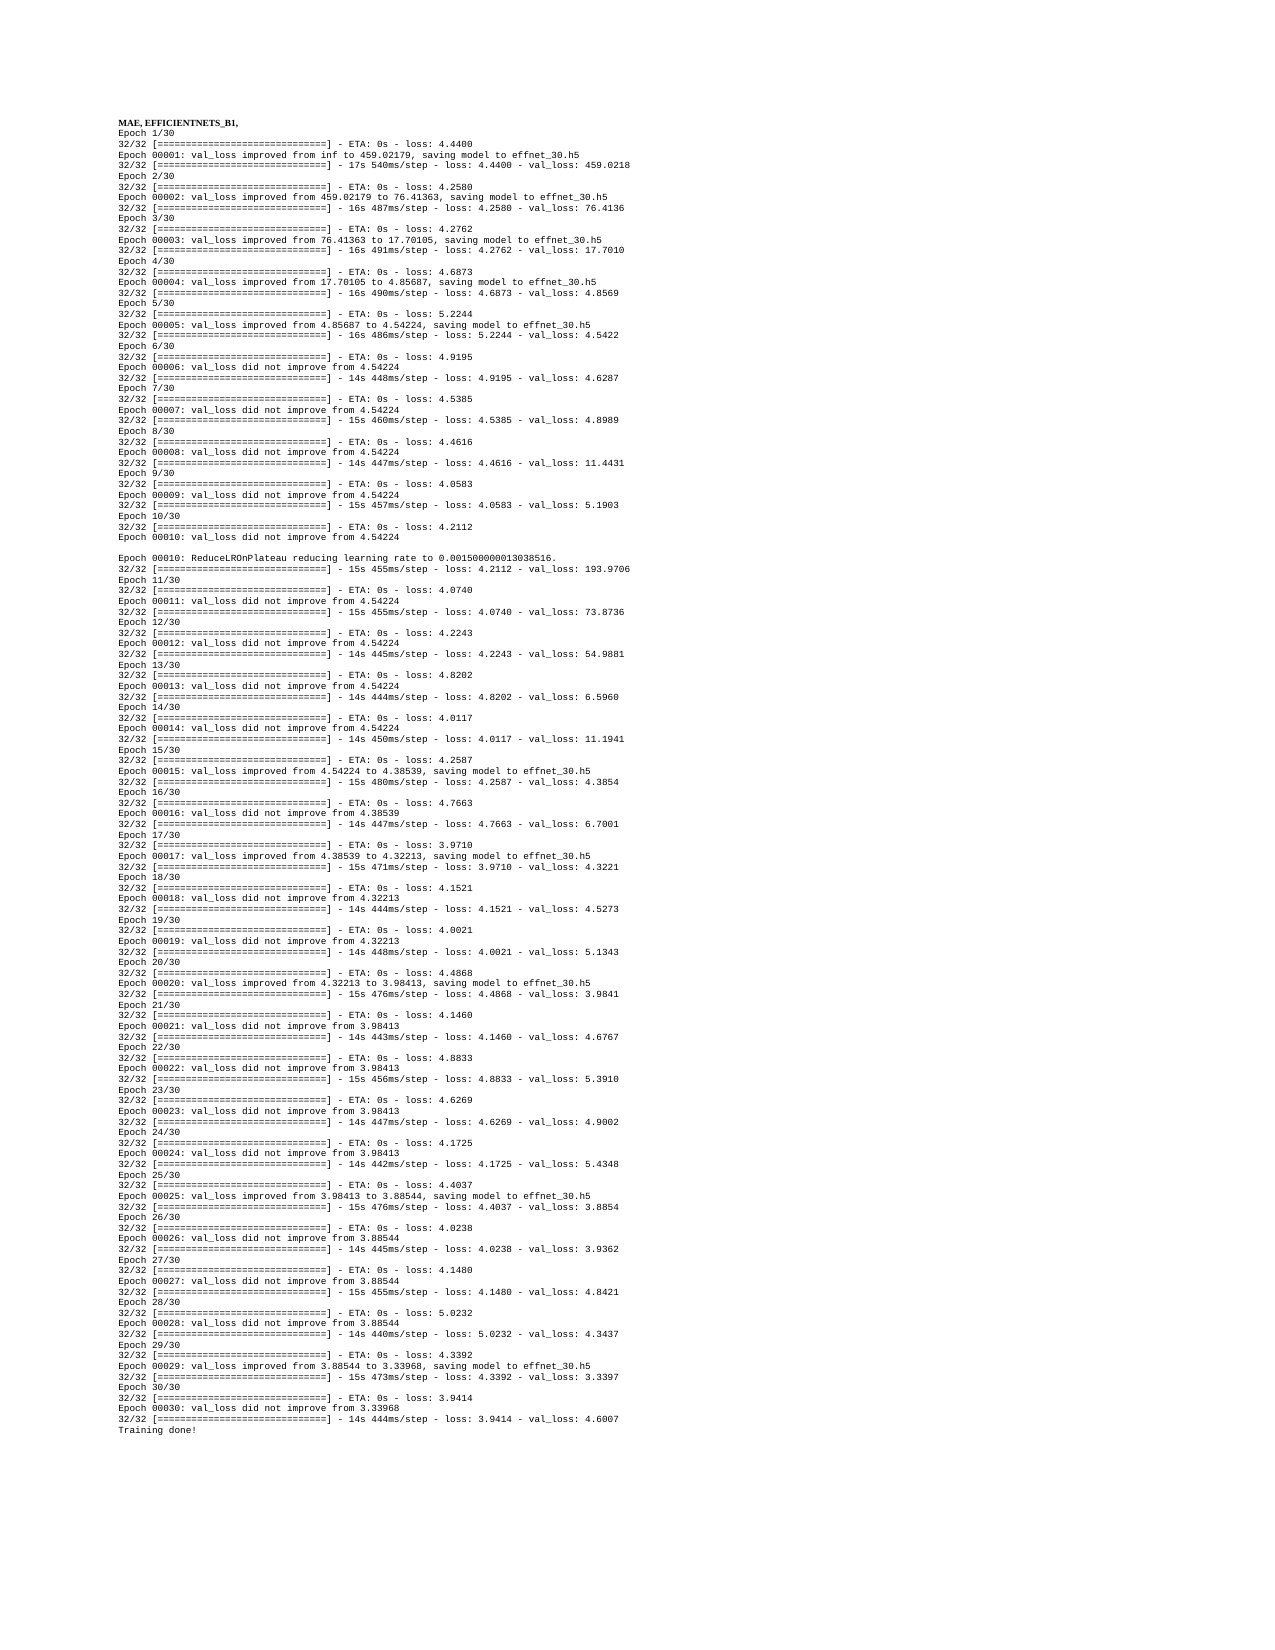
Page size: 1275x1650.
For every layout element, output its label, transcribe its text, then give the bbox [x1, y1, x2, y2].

text 32/32 [==============================] - 16s 490ms/step - loss: 4.6873 - val_loss: 4.8569 [118, 288, 1157, 299]
text 32/32 [==============================] - 16s 486ms/step - loss: 5.2244 - val_loss: 4.5422 [118, 331, 1157, 341]
text Epoch 00017: val_loss improved from 4.38539 to 4.32213, saving model to effnet_30.h5 [118, 851, 1157, 862]
text 32/32 [==============================] - 15s 456ms/step - loss: 4.8833 - val_loss: 5.3910 [118, 1074, 1157, 1085]
text Epoch 3/30 [118, 214, 1157, 224]
text 32/32 [==============================] - ETA: 0s - loss: 4.9195 [118, 352, 1157, 363]
text 32/32 [==============================] - 15s 476ms/step - loss: 4.4037 - val_loss: 3.8854 [118, 1202, 1157, 1213]
text 32/32 [==============================] - 15s 457ms/step - loss: 4.0583 - val_loss: 5.1903 [118, 501, 1157, 511]
text Epoch 6/30 [118, 341, 1157, 352]
text 32/32 [==============================] - 14s 444ms/step - loss: 4.1521 - val_loss: 4.5273 [118, 904, 1157, 915]
text 32/32 [==============================] - ETA: 0s - loss: 4.2762 [118, 224, 1157, 235]
text Epoch 16/30 [118, 788, 1157, 798]
text Epoch 00010: val_loss did not improve from 4.54224 [118, 533, 1157, 543]
text Epoch 00020: val_loss improved from 4.32213 to 3.98413, saving model to effnet_30.h5 [118, 979, 1157, 989]
text Epoch 00003: val_loss improved from 76.41363 to 17.70105, saving model to effnet_30.h5 [118, 235, 1157, 246]
text Epoch 30/30 [118, 1383, 1157, 1393]
text 32/32 [==============================] - ETA: 0s - loss: 4.1480 [118, 1266, 1157, 1276]
text 32/32 [==============================] - 16s 491ms/step - loss: 4.2762 - val_loss: 17.7010 [118, 246, 1157, 256]
text Epoch 5/30 [118, 299, 1157, 309]
text Epoch 19/30 [118, 915, 1157, 926]
text 32/32 [==============================] - ETA: 0s - loss: 4.0021 [118, 926, 1157, 936]
text Epoch 29/30 [118, 1340, 1157, 1351]
text Epoch 00010: ReduceLROnPlateau reducing learning rate to 0.001500000013038516. [118, 554, 1157, 564]
text 32/32 [==============================] - 14s 450ms/step - loss: 4.0117 - val_loss: 11.1941 [118, 734, 1157, 745]
text 32/32 [==============================] - 16s 487ms/step - loss: 4.2580 - val_loss: 76.4136 [118, 203, 1157, 214]
text Epoch 00012: val_loss did not improve from 4.54224 [118, 639, 1157, 649]
text 32/32 [==============================] - 14s 444ms/step - loss: 3.9414 - val_loss: 4.6007 [118, 1414, 1157, 1425]
text 32/32 [==============================] - ETA: 0s - loss: 4.2587 [118, 756, 1157, 766]
text 32/32 [==============================] - ETA: 0s - loss: 4.4400 [118, 139, 1157, 150]
text Epoch 20/30 [118, 958, 1157, 968]
text Epoch 00015: val_loss improved from 4.54224 to 4.38539, saving model to effnet_30.h5 [118, 766, 1157, 777]
text Epoch 00007: val_loss did not improve from 4.54224 [118, 405, 1157, 416]
text Epoch 00008: val_loss did not improve from 4.54224 [118, 448, 1157, 458]
text Epoch 27/30 [118, 1255, 1157, 1266]
text Epoch 00018: val_loss did not improve from 4.32213 [118, 894, 1157, 904]
text Epoch 23/30 [118, 1085, 1157, 1096]
text 32/32 [==============================] - 14s 444ms/step - loss: 4.8202 - val_loss: 6.5960 [118, 692, 1157, 703]
text Epoch 28/30 [118, 1298, 1157, 1308]
text Epoch 1/30 [118, 129, 1157, 139]
text Epoch 00004: val_loss improved from 17.70105 to 4.85687, saving model to effnet_30.h5 [118, 278, 1157, 288]
text Epoch 8/30 [118, 426, 1157, 437]
text Epoch 00016: val_loss did not improve from 4.38539 [118, 809, 1157, 819]
text Epoch 00006: val_loss did not improve from 4.54224 [118, 363, 1157, 373]
text Epoch 00002: val_loss improved from 459.02179 to 76.41363, saving model to effnet_30.h5 [118, 193, 1157, 203]
text Epoch 00022: val_loss did not improve from 3.98413 [118, 1064, 1157, 1074]
text 32/32 [==============================] - ETA: 0s - loss: 4.1521 [118, 883, 1157, 894]
text 32/32 [==============================] - 14s 448ms/step - loss: 4.9195 - val_loss: 4.6287 [118, 373, 1157, 384]
text Epoch 10/30 [118, 511, 1157, 522]
text 32/32 [==============================] - 14s 447ms/step - loss: 4.6269 - val_loss: 4.9002 [118, 1117, 1157, 1128]
text 32/32 [==============================] - 15s 460ms/step - loss: 4.5385 - val_loss: 4.8989 [118, 416, 1157, 426]
text Epoch 24/30 [118, 1128, 1157, 1138]
text 32/32 [==============================] - ETA: 0s - loss: 3.9710 [118, 841, 1157, 851]
text 32/32 [==============================] - ETA: 0s - loss: 4.5385 [118, 394, 1157, 405]
text 32/32 [==============================] - 15s 455ms/step - loss: 4.0740 - val_loss: 73.8736 [118, 607, 1157, 618]
text Epoch 00023: val_loss did not improve from 3.98413 [118, 1106, 1157, 1117]
text 32/32 [==============================] - 15s 455ms/step - loss: 4.1480 - val_loss: 4.8421 [118, 1287, 1157, 1298]
text 32/32 [==============================] - ETA: 0s - loss: 4.1725 [118, 1138, 1157, 1149]
text Epoch 11/30 [118, 575, 1157, 586]
text Epoch 00024: val_loss did not improve from 3.98413 [118, 1149, 1157, 1159]
text Epoch 4/30 [118, 256, 1157, 267]
text 32/32 [==============================] - ETA: 0s - loss: 4.0238 [118, 1223, 1157, 1234]
text Epoch 18/30 [118, 873, 1157, 883]
text 32/32 [==============================] - ETA: 0s - loss: 4.0583 [118, 479, 1157, 490]
text Epoch 00025: val_loss improved from 3.98413 to 3.88544, saving model to effnet_30.h5 [118, 1191, 1157, 1202]
text 32/32 [==============================] - 14s 440ms/step - loss: 5.0232 - val_loss: 4.3437 [118, 1329, 1157, 1340]
text Epoch 21/30 [118, 1000, 1157, 1011]
text 32/32 [==============================] - ETA: 0s - loss: 4.4037 [118, 1181, 1157, 1191]
text Training done! [118, 1425, 1157, 1436]
text Epoch 13/30 [118, 660, 1157, 671]
text 32/32 [==============================] - 17s 540ms/step - loss: 4.4400 - val_loss: 459.0218 [118, 161, 1157, 171]
text 32/32 [==============================] - 14s 443ms/step - loss: 4.1460 - val_loss: 4.6767 [118, 1032, 1157, 1043]
text 32/32 [==============================] - ETA: 0s - loss: 4.6873 [118, 267, 1157, 278]
text Epoch 00005: val_loss improved from 4.85687 to 4.54224, saving model to effnet_30.h5 [118, 320, 1157, 331]
text Epoch 26/30 [118, 1213, 1157, 1223]
text 32/32 [==============================] - 14s 447ms/step - loss: 4.4616 - val_loss: 11.4431 [118, 458, 1157, 469]
text Epoch 22/30 [118, 1043, 1157, 1053]
text Epoch 00013: val_loss did not improve from 4.54224 [118, 681, 1157, 692]
text 32/32 [==============================] - ETA: 0s - loss: 5.0232 [118, 1308, 1157, 1319]
text 32/32 [==============================] - ETA: 0s - loss: 4.0740 [118, 586, 1157, 596]
text Epoch 00001: val_loss improved from inf to 459.02179, saving model to effnet_30.h5 [118, 150, 1157, 161]
text 32/32 [==============================] - 15s 455ms/step - loss: 4.2112 - val_loss: 193.9706 [118, 564, 1157, 575]
text Epoch 00030: val_loss did not improve from 3.33968 [118, 1404, 1157, 1414]
text Epoch 00021: val_loss did not improve from 3.98413 [118, 1021, 1157, 1032]
text Epoch 00009: val_loss did not improve from 4.54224 [118, 490, 1157, 501]
text 32/32 [==============================] - ETA: 0s - loss: 4.1460 [118, 1011, 1157, 1021]
text Epoch 14/30 [118, 703, 1157, 713]
text MAE, EFFICIENTNETS_B1, [118, 118, 1157, 129]
text 32/32 [==============================] - ETA: 0s - loss: 4.4616 [118, 437, 1157, 448]
text 32/32 [==============================] - ETA: 0s - loss: 4.6269 [118, 1096, 1157, 1106]
text 32/32 [==============================] - ETA: 0s - loss: 5.2244 [118, 309, 1157, 320]
text Epoch 12/30 [118, 618, 1157, 628]
text 32/32 [==============================] - ETA: 0s - loss: 3.9414 [118, 1393, 1157, 1404]
text 32/32 [==============================] - ETA: 0s - loss: 4.2580 [118, 182, 1157, 193]
text 32/32 [==============================] - ETA: 0s - loss: 4.8833 [118, 1053, 1157, 1064]
text Epoch 17/30 [118, 830, 1157, 841]
text 32/32 [==============================] - ETA: 0s - loss: 4.8202 [118, 671, 1157, 681]
text Epoch 00019: val_loss did not improve from 4.32213 [118, 936, 1157, 947]
text 32/32 [==============================] - 14s 445ms/step - loss: 4.0238 - val_loss: 3.9362 [118, 1244, 1157, 1255]
text 32/32 [==============================] - 14s 447ms/step - loss: 4.7663 - val_loss: 6.7001 [118, 819, 1157, 830]
text 32/32 [==============================] - ETA: 0s - loss: 4.2112 [118, 522, 1157, 533]
text 32/32 [==============================] - 14s 448ms/step - loss: 4.0021 - val_loss: 5.1343 [118, 947, 1157, 958]
text Epoch 25/30 [118, 1170, 1157, 1181]
text 32/32 [==============================] - ETA: 0s - loss: 4.0117 [118, 713, 1157, 724]
text 32/32 [==============================] - 14s 442ms/step - loss: 4.1725 - val_loss: 5.4348 [118, 1159, 1157, 1170]
text Epoch 00014: val_loss did not improve from 4.54224 [118, 724, 1157, 734]
text Epoch 7/30 [118, 384, 1157, 394]
text 32/32 [==============================] - 15s 471ms/step - loss: 3.9710 - val_loss: 4.3221 [118, 862, 1157, 873]
text Epoch 00028: val_loss did not improve from 3.88544 [118, 1319, 1157, 1329]
text Epoch 9/30 [118, 469, 1157, 479]
text Epoch 00029: val_loss improved from 3.88544 to 3.33968, saving model to effnet_30.h5 [118, 1361, 1157, 1372]
text Epoch 2/30 [118, 171, 1157, 182]
text 32/32 [==============================] - ETA: 0s - loss: 4.3392 [118, 1351, 1157, 1361]
text 32/32 [==============================] - ETA: 0s - loss: 4.4868 [118, 968, 1157, 979]
text 32/32 [==============================] - 15s 480ms/step - loss: 4.2587 - val_loss: 4.3854 [118, 777, 1157, 788]
text Epoch 00011: val_loss did not improve from 4.54224 [118, 596, 1157, 607]
text 32/32 [==============================] - ETA: 0s - loss: 4.7663 [118, 798, 1157, 809]
text 32/32 [==============================] - ETA: 0s - loss: 4.2243 [118, 628, 1157, 639]
text 32/32 [==============================] - 15s 476ms/step - loss: 4.4868 - val_loss: 3.9841 [118, 989, 1157, 1000]
text Epoch 15/30 [118, 745, 1157, 756]
text Epoch 00026: val_loss did not improve from 3.88544 [118, 1234, 1157, 1244]
text 32/32 [==============================] - 15s 473ms/step - loss: 4.3392 - val_loss: 3.3397 [118, 1372, 1157, 1383]
text Epoch 00027: val_loss did not improve from 3.88544 [118, 1276, 1157, 1287]
text 32/32 [==============================] - 14s 445ms/step - loss: 4.2243 - val_loss: 54.9881 [118, 649, 1157, 660]
